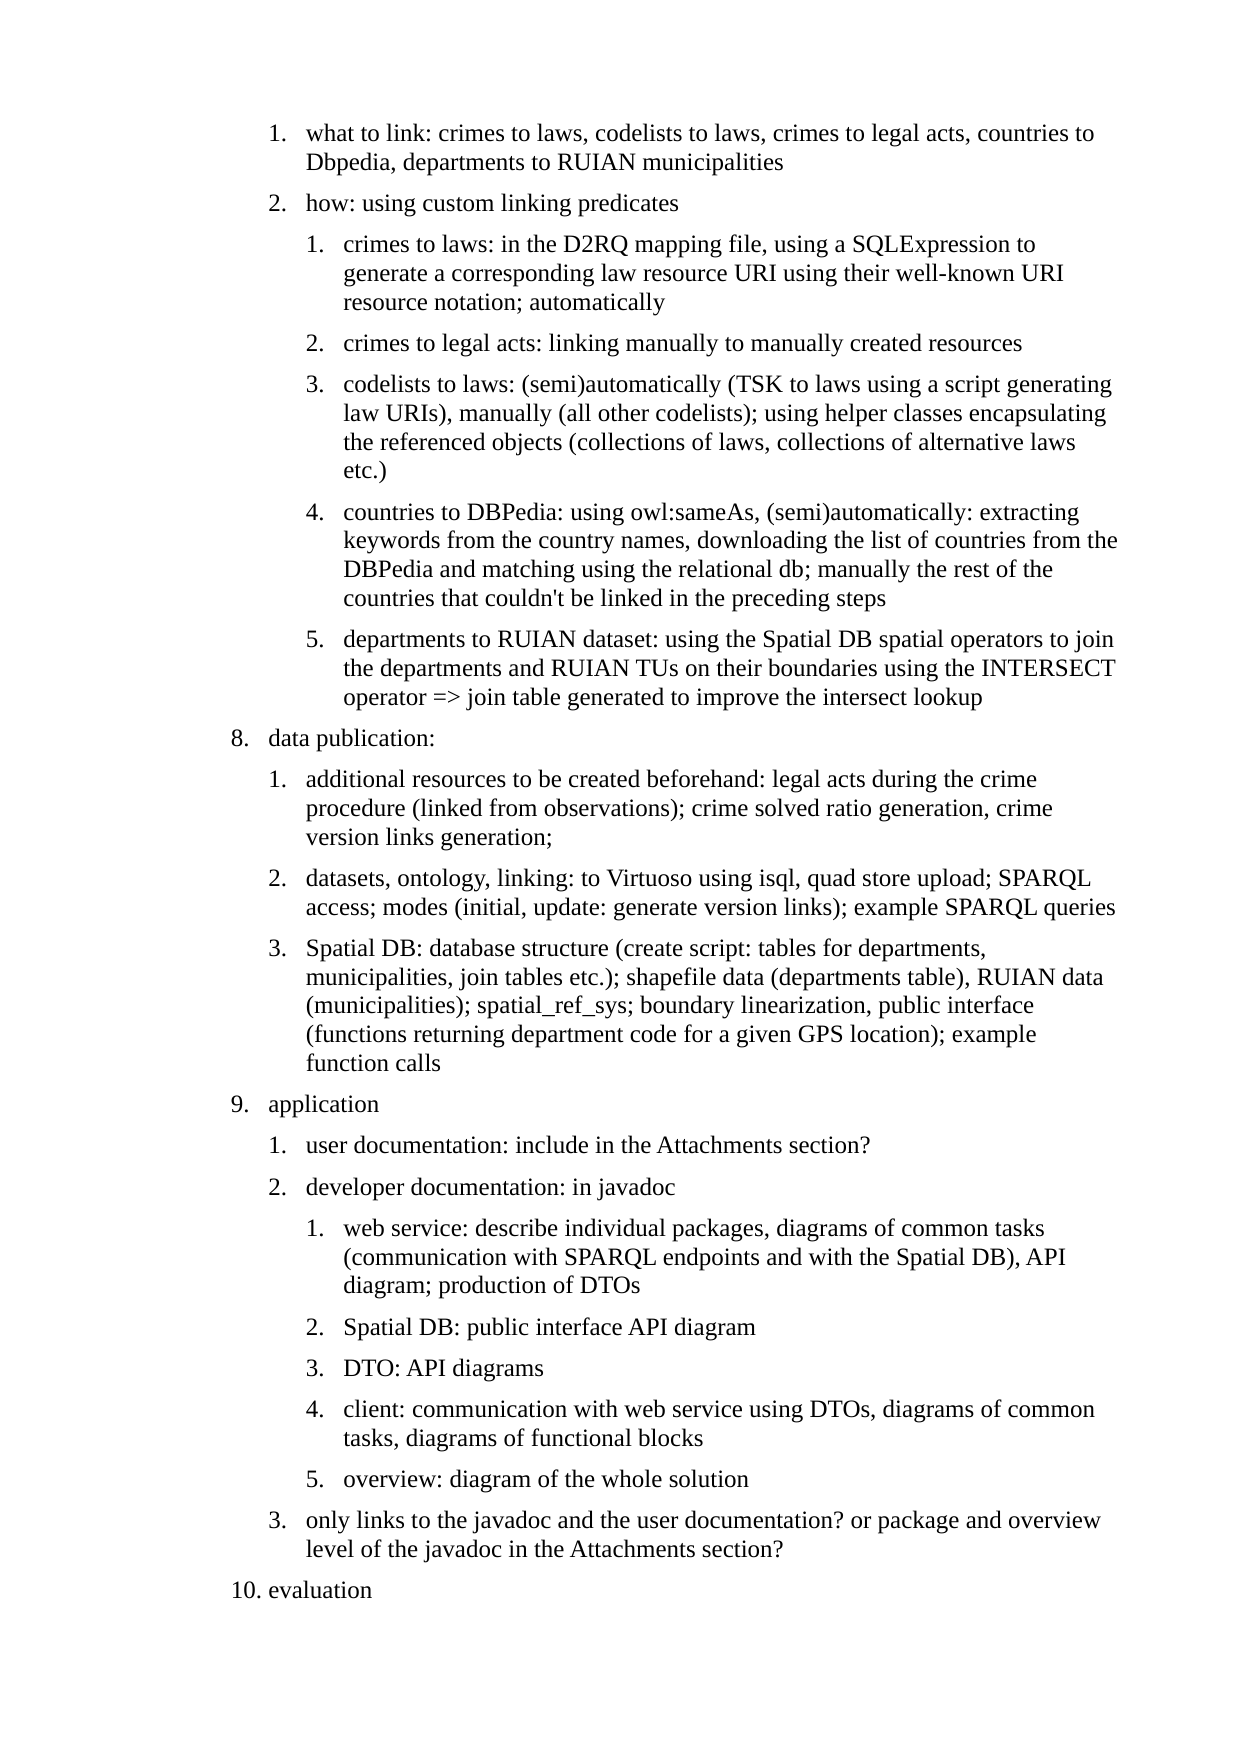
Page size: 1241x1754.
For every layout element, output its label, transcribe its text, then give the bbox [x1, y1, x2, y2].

list what to link: crimes to laws, codelists to laws, crimes to legal acts, countries to Dbpedia, departments to RUIAN municipalities [268, 118, 1122, 176]
list additional resources to be created beforehand: legal acts during the crime procedure (linked from observations); crime solved ratio generation, crime version links generation; [268, 764, 1122, 851]
list application [231, 1089, 1122, 1118]
list developer documentation: in javadoc [268, 1172, 1122, 1201]
list datasets, ontology, linking: to Virtuoso using isql, quad store upload; SPARQL access; modes (initial, update: generate version links); example SPARQL queries [268, 863, 1122, 921]
list codelists to laws: (semi)automatically (TSK to laws using a script generating law URIs), manually (all other codelists); using helper classes encapsulating the referenced objects (collections of laws, collections of alternative laws etc.) [306, 369, 1122, 484]
list Spatial DB: public interface API diagram [306, 1312, 1122, 1341]
list evaluation [231, 1576, 1122, 1604]
list overview: diagram of the whole solution [306, 1464, 1122, 1493]
list crimes to laws: in the D2RQ mapping file, using a SQLExpression to generate a corresponding law resource URI using their well-known URI resource notation; automatically [306, 229, 1122, 316]
list client: communication with web service using DTOs, diagrams of common tasks, diagrams of functional blocks [306, 1394, 1122, 1452]
list crimes to legal acts: linking manually to manually created resources [306, 328, 1122, 357]
list departments to RUIAN dataset: using the Spatial DB spatial operators to join the departments and RUIAN TUs on their boundaries using the INTERSECT operator => join table generated to improve the intersect lookup [306, 624, 1122, 711]
list web service: describe individual packages, diagrams of common tasks (communication with SPARQL endpoints and with the Spatial DB), API diagram; production of DTOs [306, 1213, 1122, 1299]
list DTO: API diagrams [306, 1353, 1122, 1382]
list user documentation: include in the Attachments section? [268, 1131, 1122, 1159]
list only links to the javadoc and the user documentation? or package and overview level of the javadoc in the Attachments section? [268, 1506, 1122, 1563]
list Spatial DB: database structure (create script: tables for departments, municipalities, join tables etc.); shapefile data (departments table), RUIAN data (municipalities); spatial_ref_sys; boundary linearization, public interface (functions returning department code for a given GPS location); example function calls [268, 933, 1122, 1077]
list countries to DBPedia: using owl:sameAs, (semi)automatically: extracting keywords from the country names, downloading the list of countries from the DBPedia and matching using the relational db; manually the rest of the countries that couldn't be linked in the preceding steps [306, 497, 1122, 612]
list how: using custom linking predicates [268, 188, 1122, 217]
list data publication: [231, 723, 1122, 752]
